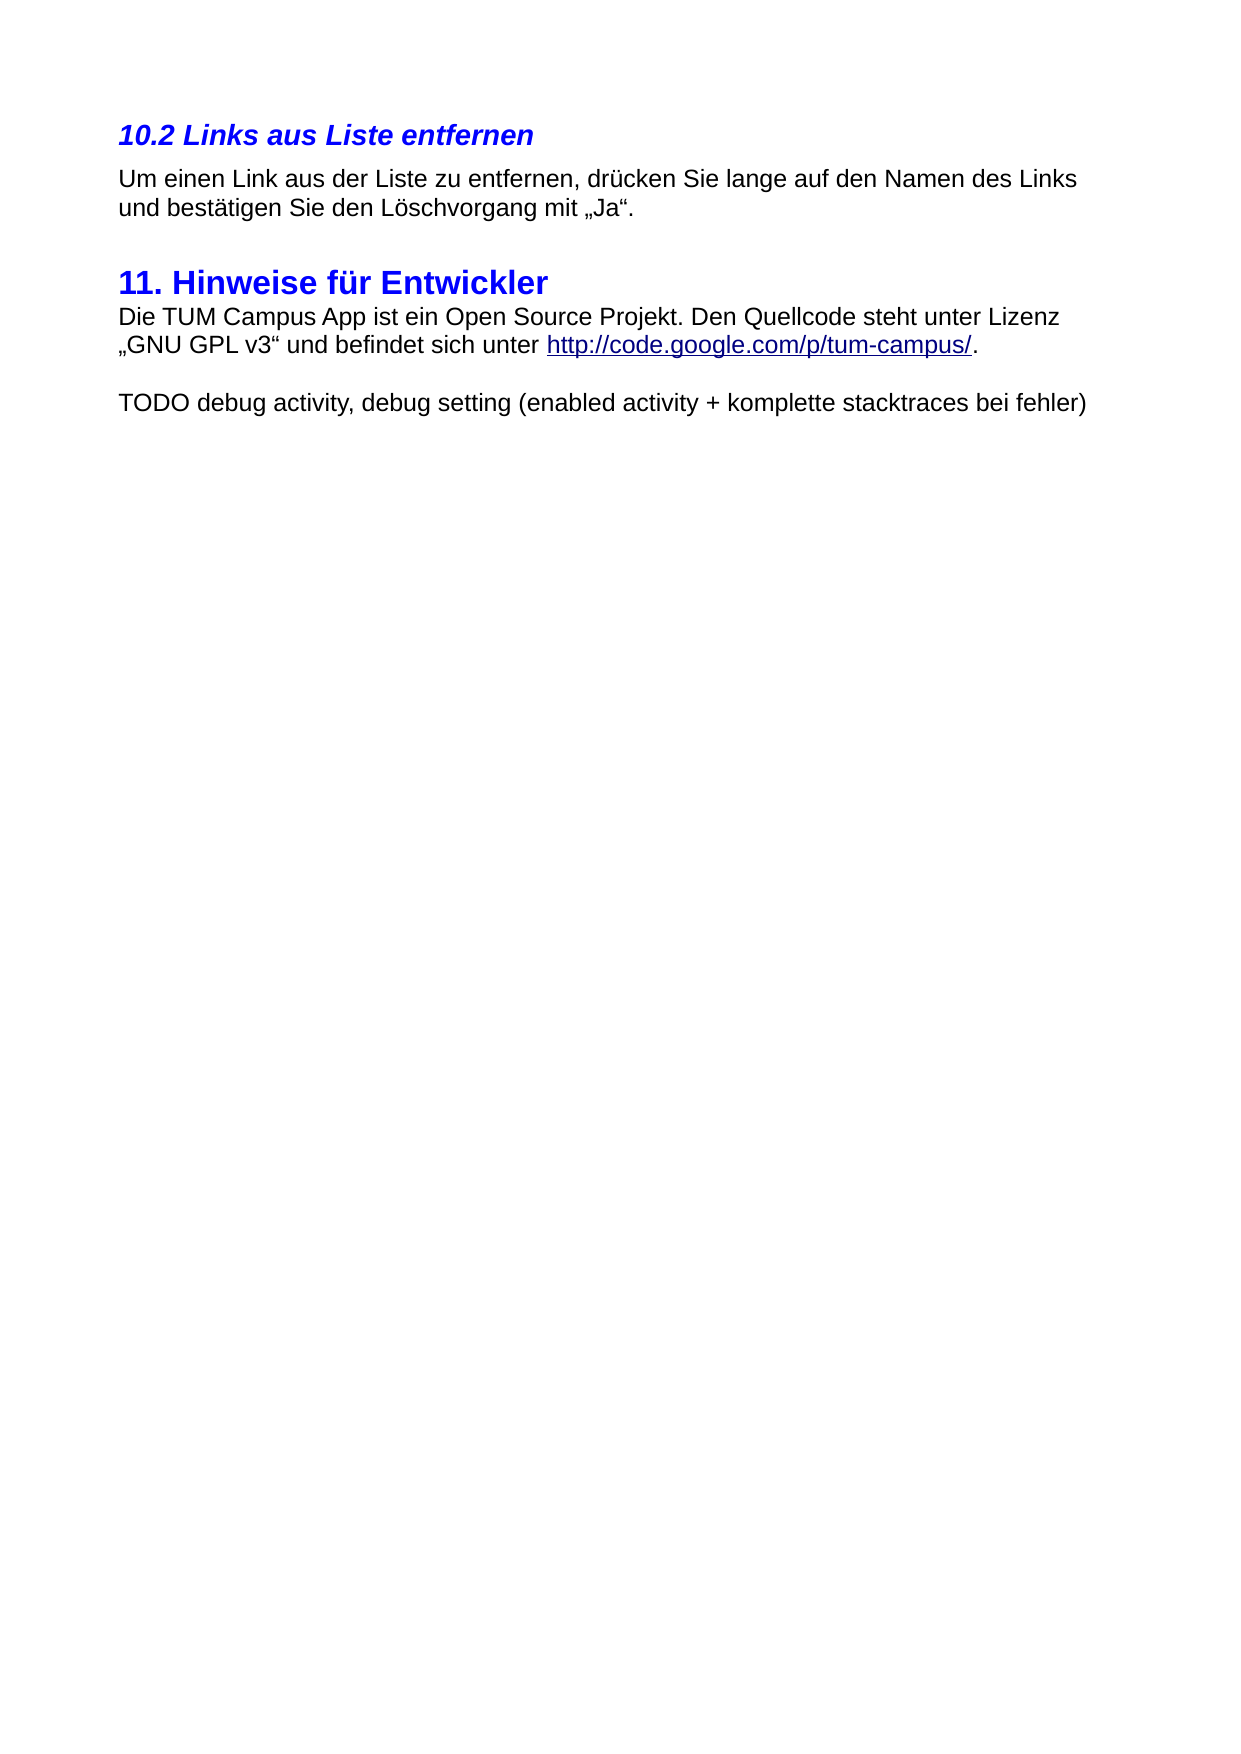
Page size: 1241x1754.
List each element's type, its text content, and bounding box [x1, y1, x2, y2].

text TODO debug activity, debug setting (enabled activity + komplette stacktraces bei fehler) [118, 359, 1122, 417]
subtitle 10.2 Links aus Liste entfernen [118, 118, 1122, 152]
subtitle 11. Hinweise für Entwickler [118, 263, 1122, 302]
text Die TUM Campus App ist ein Open Source Projekt. Den Quellcode steht unter Lizenz „GNU GPL v3“ und befindet sich unter http://code.google.com/p/tum-campus/. [118, 302, 1122, 359]
text Um einen Link aus der Liste zu entfernen, drücken Sie lange auf den Namen des Links und bestätigen Sie den Löschvorgang mit „Ja“. [118, 164, 1122, 250]
